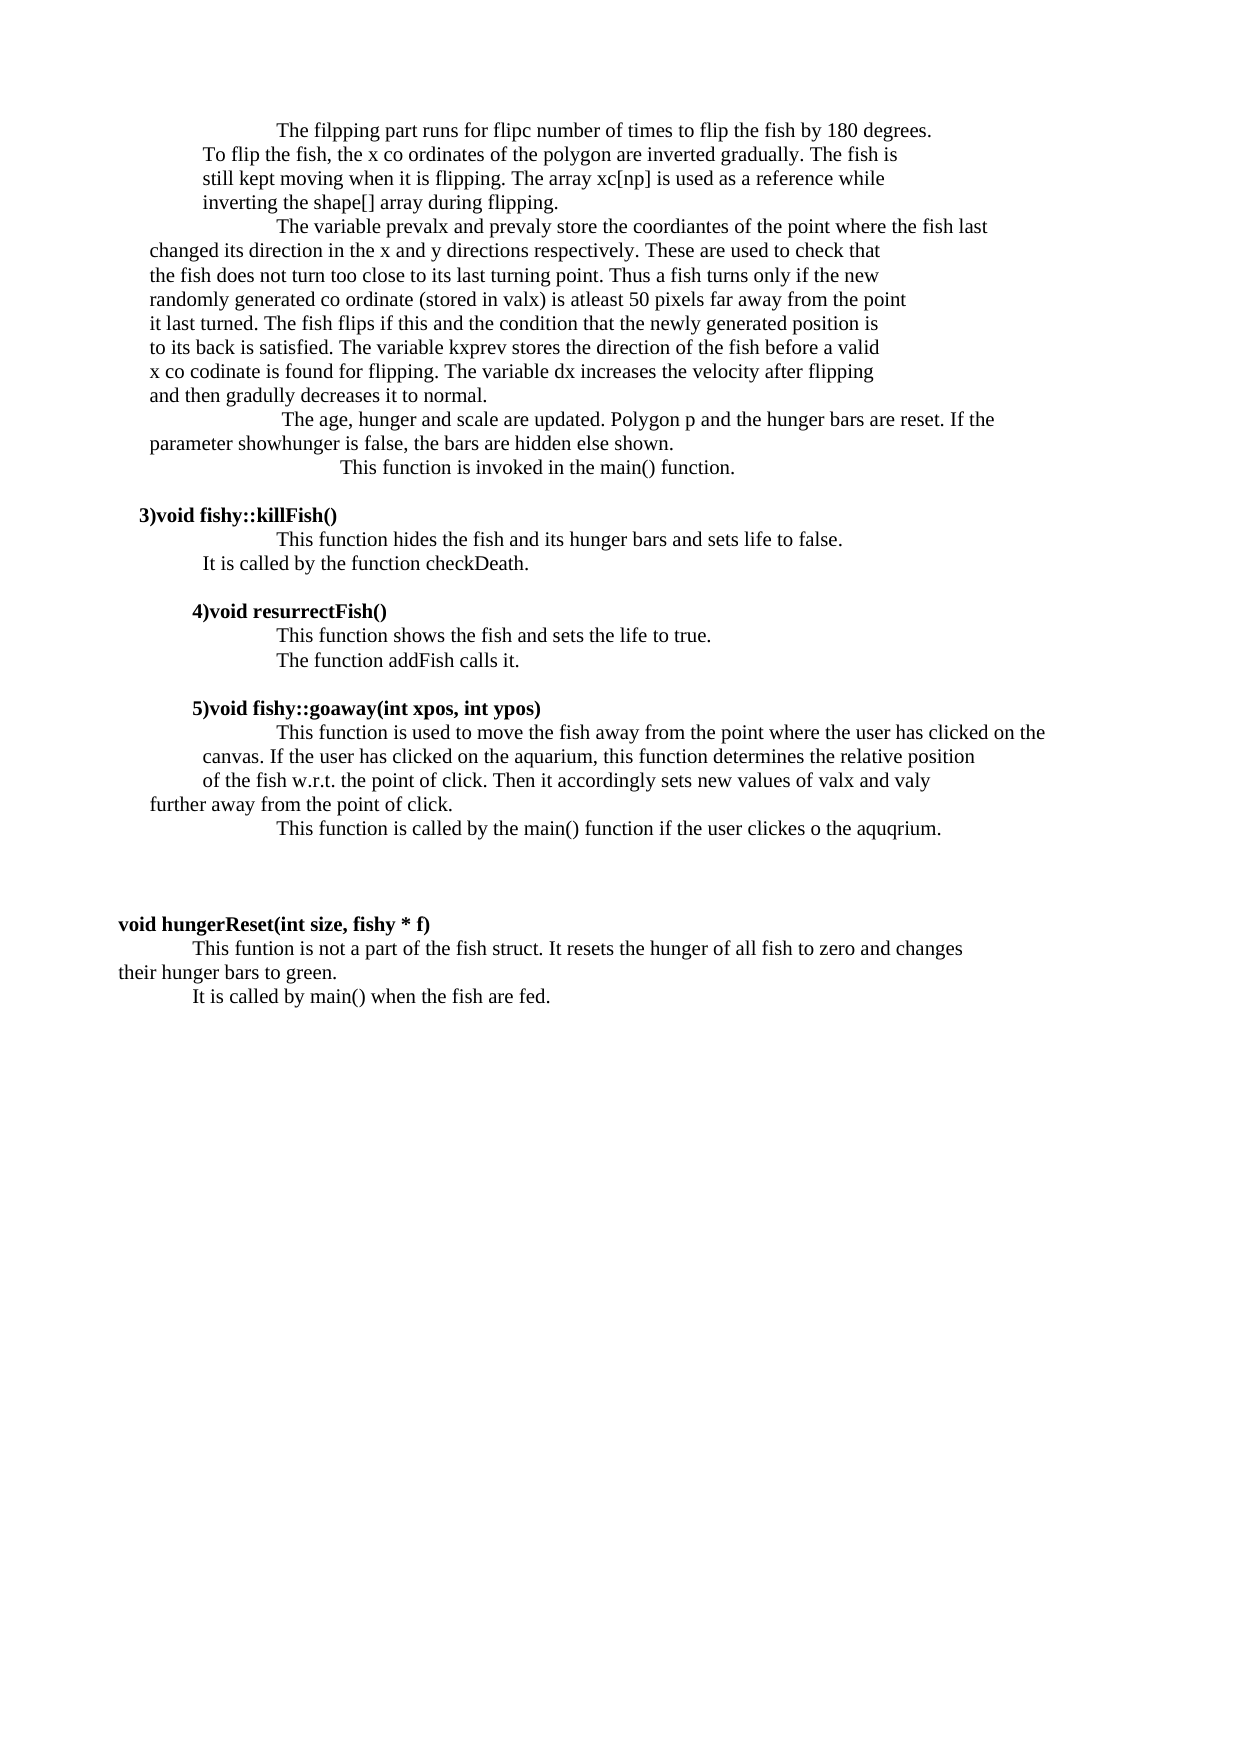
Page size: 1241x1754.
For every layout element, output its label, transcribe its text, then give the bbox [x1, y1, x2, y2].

text This function is used to move the fish away from the point where the user has clicked on the [118, 720, 1122, 744]
text and then gradully decreases it to normal. [118, 383, 1122, 407]
text randomly generated co ordinate (stored in valx) is atleast 50 pixels far away from the point [118, 287, 1122, 311]
text This function hides the fish and its hunger bars and sets life to false. [118, 527, 1122, 551]
text 3)void fishy::killFish() [118, 503, 1122, 527]
text canvas. If the user has clicked on the aquarium, this function determines the relative position [118, 744, 1122, 768]
text The variable prevalx and prevaly store the coordiantes of the point where the fish last [118, 214, 1122, 238]
text it last turned. The fish flips if this and the condition that the newly generated position is [118, 311, 1122, 335]
text further away from the point of click. [118, 792, 1122, 816]
text changed its direction in the x and y directions respectively. These are used to check that [118, 238, 1122, 262]
text 5)void fishy::goaway(int xpos, int ypos) [118, 696, 1122, 720]
text The filpping part runs for flipc number of times to flip the fish by 180 degrees. [118, 118, 1122, 142]
text void hungerReset(int size, fishy * f) [118, 912, 1122, 936]
text To flip the fish, the x co ordinates of the polygon are inverted gradually. The fish is [118, 142, 1122, 166]
text to its back is satisfied. The variable kxprev stores the direction of the fish before a valid [118, 335, 1122, 359]
text It is called by main() when the fish are fed. [118, 984, 1122, 1008]
text 4)void resurrectFish() [118, 599, 1122, 623]
text parameter showhunger is false, the bars are hidden else shown. [118, 431, 1122, 455]
text This function shows the fish and sets the life to true. [118, 623, 1122, 647]
text This function is invoked in the main() function. [118, 455, 1122, 479]
text their hunger bars to green. [118, 960, 1122, 984]
text inverting the shape[] array during flipping. [118, 190, 1122, 214]
text The age, hunger and scale are updated. Polygon p and the hunger bars are reset. If the [118, 407, 1122, 431]
text This function is called by the main() function if the user clickes o the aquqrium. [118, 816, 1122, 840]
text of the fish w.r.t. the point of click. Then it accordingly sets new values of valx and valy [118, 768, 1122, 792]
text still kept moving when it is flipping. The array xc[np] is used as a reference while [118, 166, 1122, 190]
text This funtion is not a part of the fish struct. It resets the hunger of all fish to zero and changes [118, 936, 1122, 960]
text It is called by the function checkDeath. [118, 551, 1122, 575]
text The function addFish calls it. [118, 647, 1122, 672]
text x co codinate is found for flipping. The variable dx increases the velocity after flipping [118, 359, 1122, 383]
text the fish does not turn too close to its last turning point. Thus a fish turns only if the new [118, 262, 1122, 287]
